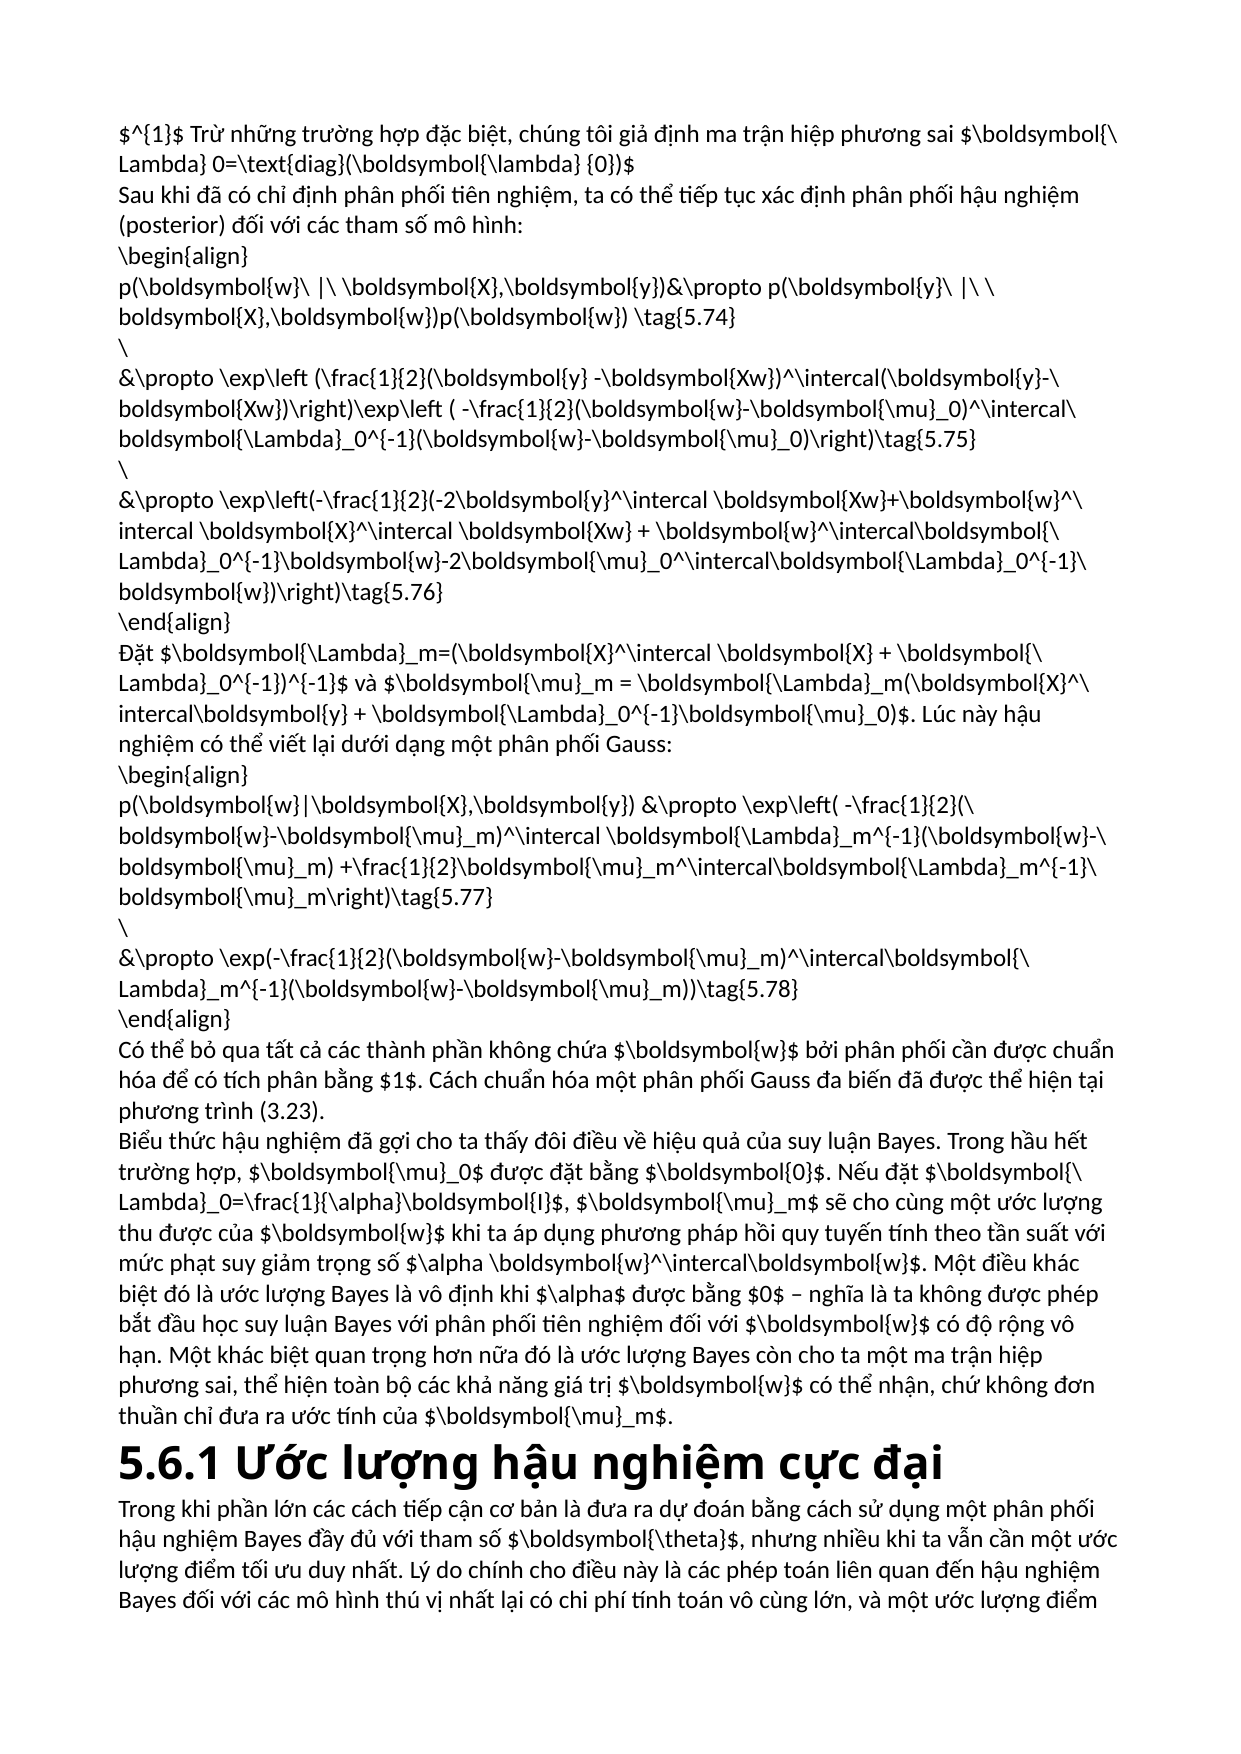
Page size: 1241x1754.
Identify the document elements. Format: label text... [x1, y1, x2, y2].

text Trong khi phần lớn các cách tiếp cận cơ bản là đưa ra dự đoán bằng cách sử dụng một phân phối hậu nghiệm Bayes đầy đủ với tham số $\boldsymbol{\theta}$, nhưng nhiều khi ta vẫn cần một ước lượng điểm tối ưu duy nhất. Lý do chính cho điều này là các phép toán liên quan đến hậu nghiệm Bayes đối với các mô hình thú vị nhất lại có chi phí tính toán vô cùng lớn, và một ước lượng điểm [118, 1493, 1122, 1615]
text \ [118, 454, 1122, 484]
text &\propto \exp\left(-\frac{1}{2}(-2\boldsymbol{y}^\intercal \boldsymbol{Xw}+\boldsymbol{w}^\intercal \boldsymbol{X}^\intercal \boldsymbol{Xw} + \boldsymbol{w}^\intercal\boldsymbol{\Lambda}_0^{-1}\boldsymbol{w}-2\boldsymbol{\mu}_0^\intercal\boldsymbol{\Lambda}_0^{-1}\boldsymbol{w})\right)\tag{5.76} [118, 484, 1122, 606]
text \ [118, 912, 1122, 942]
text &\propto \exp(-\frac{1}{2}(\boldsymbol{w}-\boldsymbol{\mu}_m)^\intercal\boldsymbol{\Lambda}_m^{-1}(\boldsymbol{w}-\boldsymbol{\mu}_m))\tag{5.78} [118, 942, 1122, 1003]
text Sau khi đã có chỉ định phân phối tiên nghiệm, ta có thể tiếp tục xác định phân phối hậu nghiệm (posterior) đối với các tham số mô hình: [118, 179, 1122, 240]
text Có thể bỏ qua tất cả các thành phần không chứa $\boldsymbol{w}$ bởi phân phối cần được chuẩn hóa để có tích phân bằng $1$. Cách chuẩn hóa một phân phối Gauss đa biến đã được thể hiện tại phương trình (3.23). [118, 1034, 1122, 1125]
text p(\boldsymbol{w}\ |\ \boldsymbol{X},\boldsymbol{y})&\propto p(\boldsymbol{y}\ |\ \boldsymbol{X},\boldsymbol{w})p(\boldsymbol{w}) \tag{5.74} [118, 271, 1122, 332]
text \begin{align} [118, 759, 1122, 789]
text \end{align} [118, 1003, 1122, 1034]
text \end{align} [118, 606, 1122, 637]
text \begin{align} [118, 240, 1122, 271]
text \ [118, 332, 1122, 362]
text p(\boldsymbol{w}|\boldsymbol{X},\boldsymbol{y}) &\propto \exp\left( -\frac{1}{2}(\boldsymbol{w}-\boldsymbol{\mu}_m)^\intercal \boldsymbol{\Lambda}_m^{-1}(\boldsymbol{w}-\boldsymbol{\mu}_m) +\frac{1}{2}\boldsymbol{\mu}_m^\intercal\boldsymbol{\Lambda}_m^{-1}\boldsymbol{\mu}_m\right)\tag{5.77} [118, 789, 1122, 912]
text Biểu thức hậu nghiệm đã gợi cho ta thấy đôi điều về hiệu quả của suy luận Bayes. Trong hầu hết trường hợp, $\boldsymbol{\mu}_0$ được đặt bằng $\boldsymbol{0}$. Nếu đặt $\boldsymbol{\Lambda}_0=\frac{1}{\alpha}\boldsymbol{I}$, $\boldsymbol{\mu}_m$ sẽ cho cùng một ước lượng thu được của $\boldsymbol{w}$ khi ta áp dụng phương pháp hồi quy tuyến tính theo tần suất với mức phạt suy giảm trọng số $\alpha \boldsymbol{w}^\intercal\boldsymbol{w}$. Một điều khác biệt đó là ước lượng Bayes là vô định khi $\alpha$ được bằng $0$ – nghĩa là ta không được phép bắt đầu học suy luận Bayes với phân phối tiên nghiệm đối với $\boldsymbol{w}$ có độ rộng vô hạn. Một khác biệt quan trọng hơn nữa đó là ước lượng Bayes còn cho ta một ma trận hiệp phương sai, thể hiện toàn bộ các khả năng giá trị $\boldsymbol{w}$ có thể nhận, chứ không đơn thuần chỉ đưa ra ước tính của $\boldsymbol{\mu}_m$. [118, 1125, 1122, 1431]
text Đặt $\boldsymbol{\Lambda}_m=(\boldsymbol{X}^\intercal \boldsymbol{X} + \boldsymbol{\Lambda}_0^{-1})^{-1}$ và $\boldsymbol{\mu}_m = \boldsymbol{\Lambda}_m(\boldsymbol{X}^\intercal\boldsymbol{y} + \boldsymbol{\Lambda}_0^{-1}\boldsymbol{\mu}_0)$. Lúc này hậu nghiệm có thể viết lại dưới dạng một phân phối Gauss: [118, 637, 1122, 759]
text $^{1}$ Trừ những trường hợp đặc biệt, chúng tôi giả định ma trận hiệp phương sai $\boldsymbol{\Lambda} 0=\text{diag}(\boldsymbol{\lambda} {0})$ [118, 118, 1122, 179]
text &\propto \exp\left (\frac{1}{2}(\boldsymbol{y} -\boldsymbol{Xw})^\intercal(\boldsymbol{y}-\boldsymbol{Xw})\right)\exp\left ( -\frac{1}{2}(\boldsymbol{w}-\boldsymbol{\mu}_0)^\intercal\boldsymbol{\Lambda}_0^{-1}(\boldsymbol{w}-\boldsymbol{\mu}_0)\right)\tag{5.75} [118, 362, 1122, 454]
subtitle 5.6.1 Ước lượng hậu nghiệm cực đại [118, 1431, 1122, 1493]
